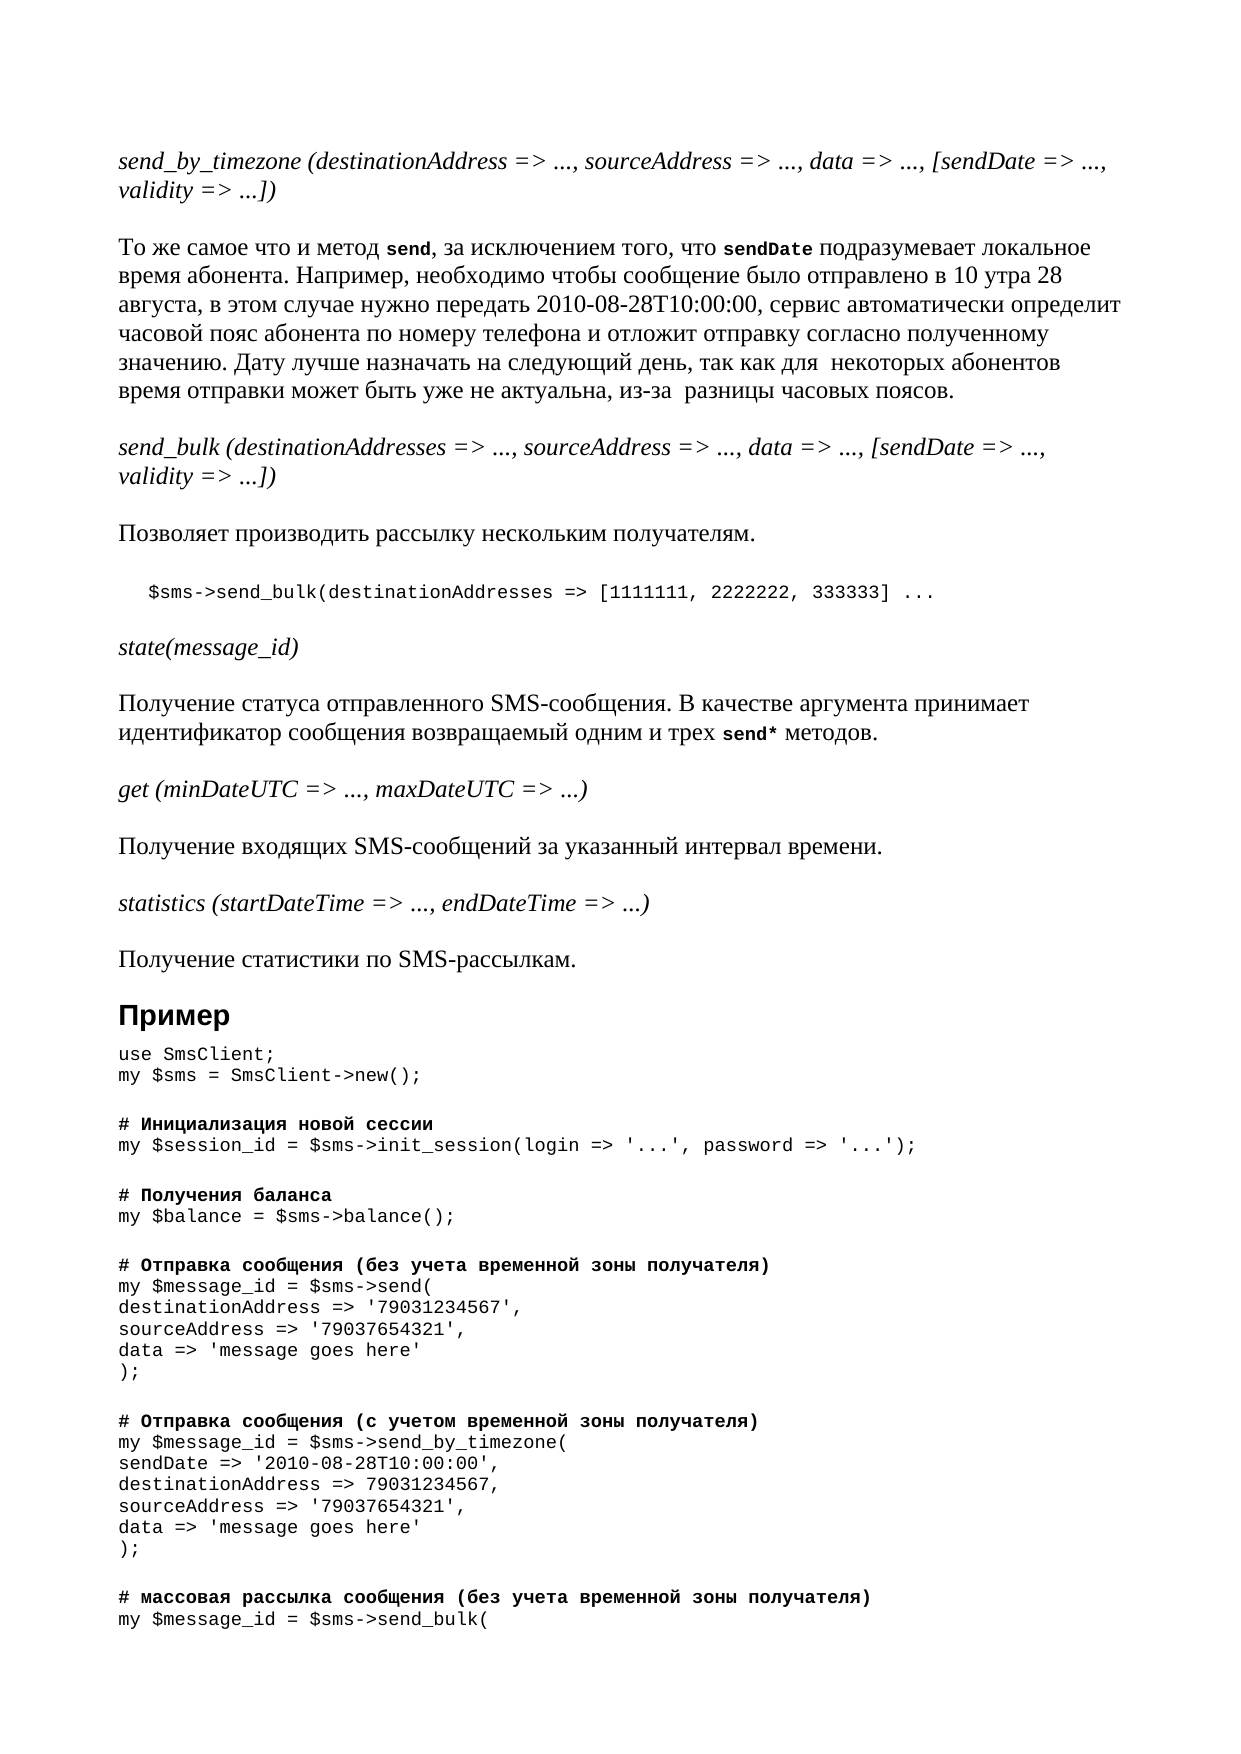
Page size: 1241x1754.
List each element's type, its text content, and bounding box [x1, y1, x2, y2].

text Получение статистики по SMS-рассылкам. [118, 944, 1122, 973]
text Позволяет производить рассылку нескольким получателям. [118, 518, 1122, 547]
text my $balance = $sms->balance(); [118, 1207, 1122, 1228]
text my $session_id = $sms->init_session(login => '...', password => '...'); [118, 1136, 1122, 1157]
text state(message_id) [118, 632, 1122, 660]
text # Инициализация новой сессии [118, 1115, 1122, 1136]
text data => 'message goes here' [118, 1341, 1122, 1362]
text sourceAddress => '79037654321', [118, 1319, 1122, 1341]
text my $message_id = $sms->send( [118, 1277, 1122, 1298]
text # Отправка сообщения (с учетом временной зоны получателя) [118, 1411, 1122, 1433]
text data => 'message goes here' [118, 1518, 1122, 1539]
text send_by_timezone (destinationAddress => ..., sourceAddress => ..., data => ..., [sendDate => ..., validity => ...]) [118, 146, 1122, 204]
text # массовая рассылка сообщения (без учета временной зоны получателя) [118, 1588, 1122, 1609]
text my $message_id = $sms->send_bulk( [118, 1609, 1122, 1631]
text use SmsClient; [118, 1044, 1122, 1066]
text ); [118, 1362, 1122, 1383]
text destinationAddress => 79031234567, [118, 1475, 1122, 1496]
text Пример [118, 998, 1122, 1032]
text get (minDateUTC => ..., maxDateUTC => ...) [118, 774, 1122, 803]
text # Получения баланса [118, 1185, 1122, 1207]
text statistics (startDateTime => ..., endDateTime => ...) [118, 888, 1122, 916]
text То же самое что и метод send, за исключением того, что sendDate подразумевает локальное время абонента. Например, необходимо чтобы сообщение было отправлено в 10 утра 28 августа, в этом случае нужно передать 2010-08-28T10:00:00, сервис автоматически определит часовой пояс абонента по номеру телефона и отложит отправку согласно полученному значению. Дату лучше назначать на следующий день, так как для некоторых абонентов время отправки может быть уже не актуальна, из-за разницы часовых поясов. [118, 232, 1122, 404]
text Получение входящих SMS-сообщений за указанный интервал времени. [118, 831, 1122, 860]
text sendDate => '2010-08-28T10:00:00', [118, 1454, 1122, 1475]
text ); [118, 1539, 1122, 1560]
text destinationAddress => '79031234567', [118, 1298, 1122, 1319]
text my $sms = SmsClient->new(); [118, 1066, 1122, 1087]
text Получение статуса отправленного SMS-сообщения. В качестве аргумента принимает идентификатор сообщения возвращаемый одним и трех send* методов. [118, 688, 1122, 746]
text send_bulk (destinationAddresses => ..., sourceAddress => ..., data => ..., [sendDate => ..., validity => ...]) [118, 432, 1122, 490]
text sourceAddress => '79037654321', [118, 1496, 1122, 1518]
text # Отправка сообщения (без учета временной зоны получателя) [118, 1256, 1122, 1277]
text $sms->send_bulk(destinationAddresses => [1111111, 2222222, 333333] ... [118, 575, 1122, 604]
text my $message_id = $sms->send_by_timezone( [118, 1433, 1122, 1454]
